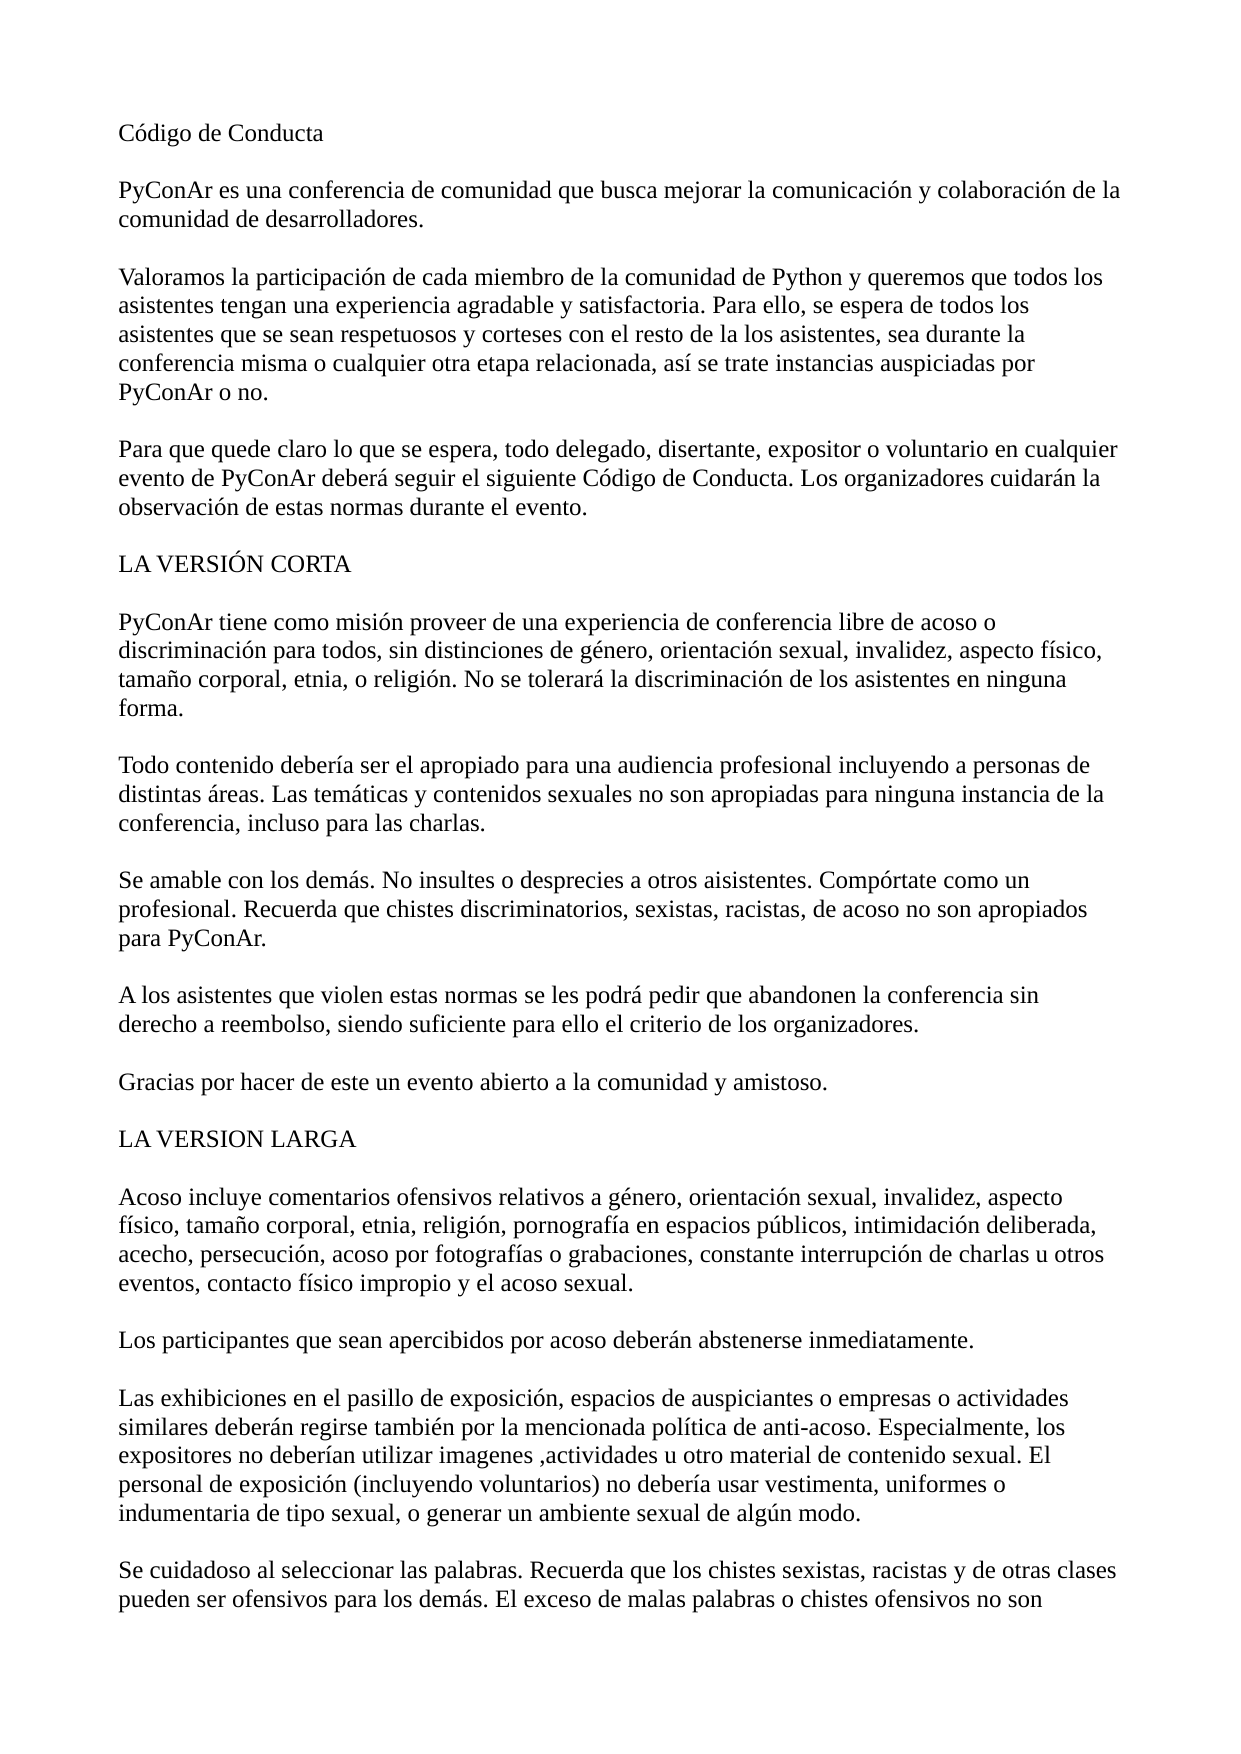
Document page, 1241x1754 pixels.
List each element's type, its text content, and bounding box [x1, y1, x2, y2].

text PyConAr tiene como misión proveer de una experiencia de conferencia libre de acoso o discriminación para todos, sin distinciones de género, orientación sexual, invalidez, aspecto físico, tamaño corporal, etnia, o religión. No se tolerará la discriminación de los asistentes en ninguna forma. [118, 607, 1122, 722]
text LA VERSIÓN CORTA [118, 549, 1122, 578]
text LA VERSION LARGA [118, 1124, 1122, 1153]
text Se cuidadoso al seleccionar las palabras. Recuerda que los chistes sexistas, racistas y de otras clases pueden ser ofensivos para los demás. El exceso de malas palabras o chistes ofensivos no son [118, 1556, 1122, 1613]
text Código de Conducta [118, 118, 1122, 147]
text PyConAr es una conferencia de comunidad que busca mejorar la comunicación y colaboración de la comunidad de desarrolladores. [118, 176, 1122, 233]
text Gracias por hacer de este un evento abierto a la comunidad y amistoso. [118, 1067, 1122, 1096]
text Los participantes que sean apercibidos por acoso deberán abstenerse inmediatamente. [118, 1326, 1122, 1354]
text Las exhibiciones en el pasillo de exposición, espacios de auspiciantes o empresas o actividades similares deberán regirse también por la mencionada política de anti-acoso. Especialmente, los expositores no deberían utilizar imagenes ,actividades u otro material de contenido sexual. El personal de exposición (incluyendo voluntarios) no debería usar vestimenta, uniformes o indumentaria de tipo sexual, o generar un ambiente sexual de algún modo. [118, 1383, 1122, 1527]
text Se amable con los demás. No insultes o desprecies a otros aisistentes. Compórtate como un profesional. Recuerda que chistes discriminatorios, sexistas, racistas, de acoso no son apropiados para PyConAr. [118, 866, 1122, 952]
text Todo contenido debería ser el apropiado para una audiencia profesional incluyendo a personas de distintas áreas. Las temáticas y contenidos sexuales no son apropiadas para ninguna instancia de la conferencia, incluso para las charlas. [118, 751, 1122, 837]
text A los asistentes que violen estas normas se les podrá pedir que abandonen la conferencia sin derecho a reembolso, siendo suficiente para ello el criterio de los organizadores. [118, 981, 1122, 1038]
text Para que quede claro lo que se espera, todo delegado, disertante, expositor o voluntario en cualquier evento de PyConAr deberá seguir el siguiente Código de Conducta. Los organizadores cuidarán la observación de estas normas durante el evento. [118, 434, 1122, 521]
text Acoso incluye comentarios ofensivos relativos a género, orientación sexual, invalidez, aspecto físico, tamaño corporal, etnia, religión, pornografía en espacios públicos, intimidación deliberada, acecho, persecución, acoso por fotografías o grabaciones, constante interrupción de charlas u otros eventos, contacto físico impropio y el acoso sexual. [118, 1182, 1122, 1297]
text Valoramos la participación de cada miembro de la comunidad de Python y queremos que todos los asistentes tengan una experiencia agradable y satisfactoria. Para ello, se espera de todos los asistentes que se sean respetuosos y corteses con el resto de la los asistentes, sea durante la conferencia misma o cualquier otra etapa relacionada, así se trate instancias auspiciadas por PyConAr o no. [118, 262, 1122, 406]
